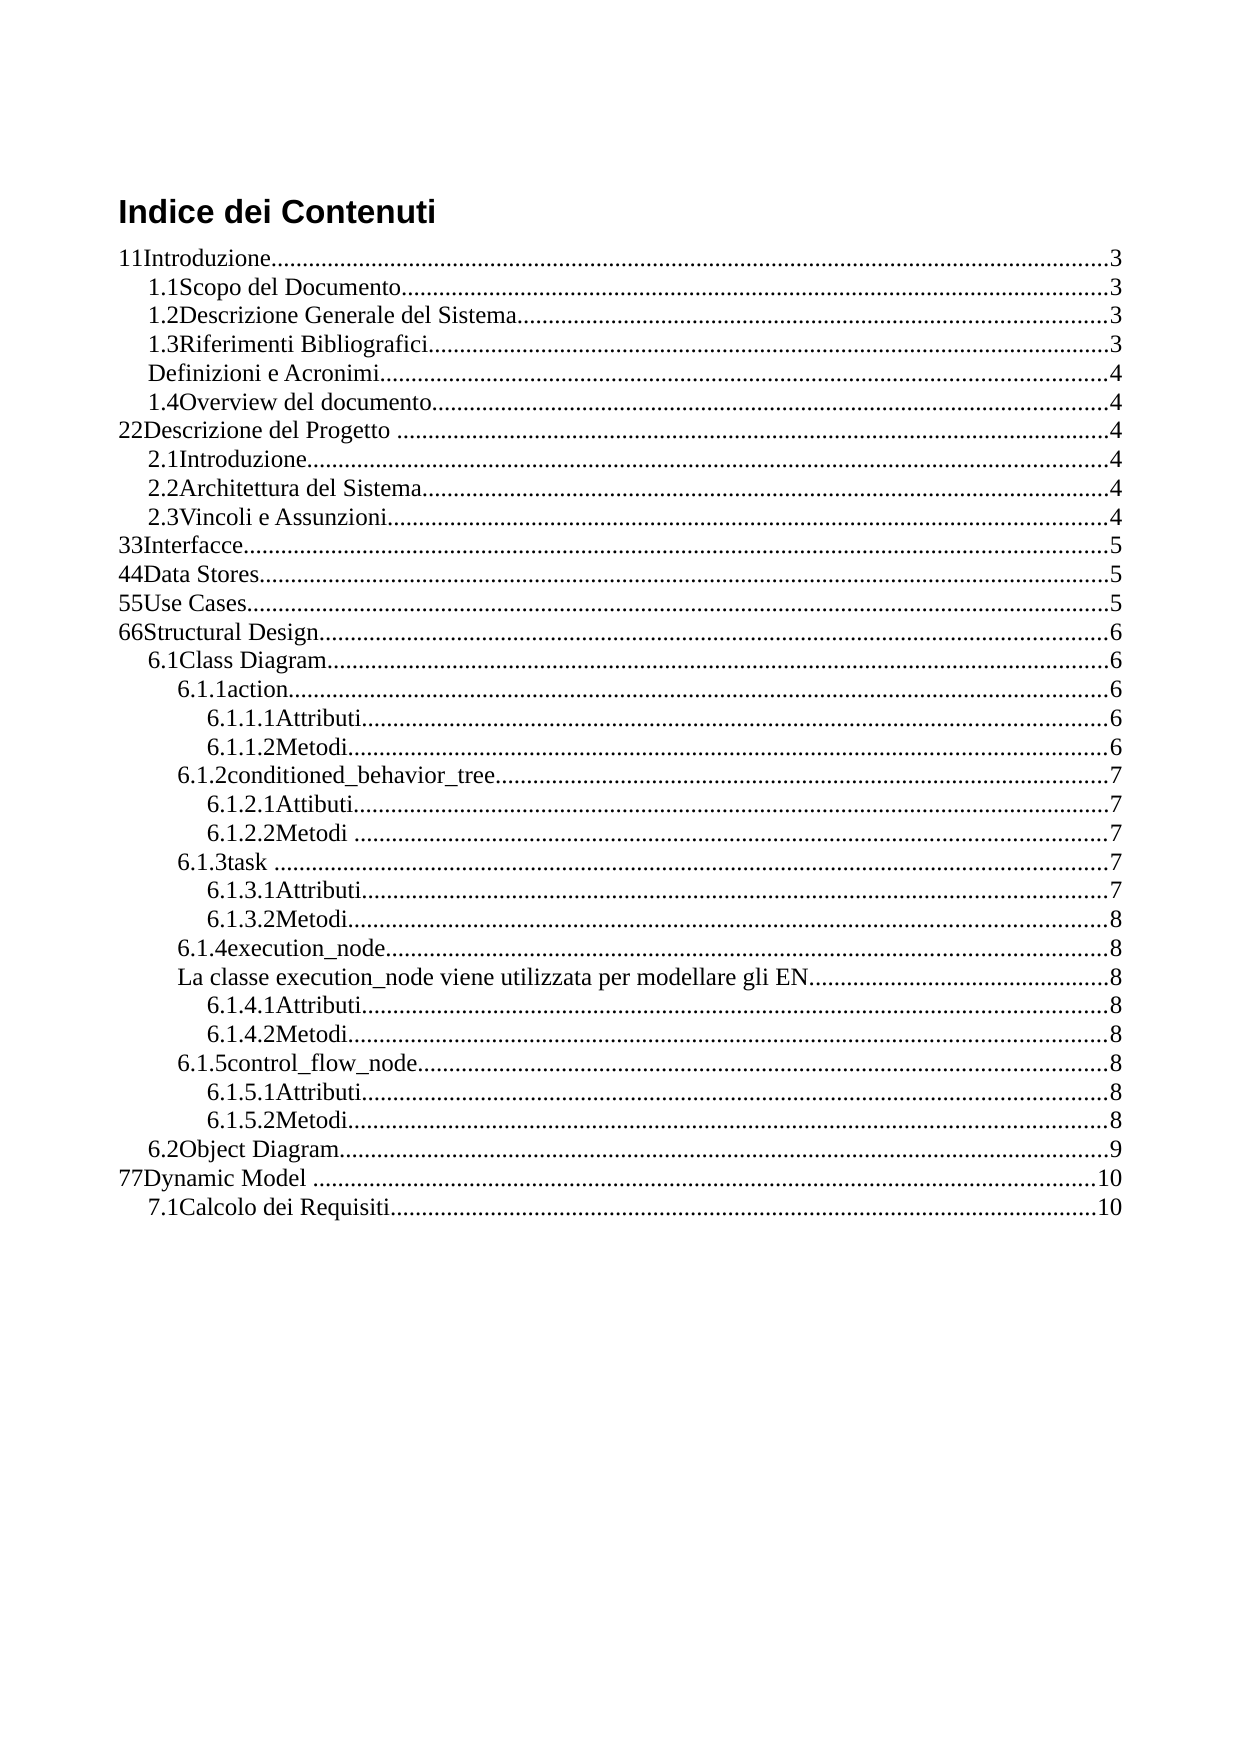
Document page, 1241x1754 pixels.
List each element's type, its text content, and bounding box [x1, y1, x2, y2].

text 1.3Riferimenti Bibliografici 3 [148, 329, 1122, 358]
text 6.1.3task 7 [177, 847, 1122, 876]
text 6.1.5control_flow_node 8 [177, 1048, 1122, 1077]
text 22Descrizione del Progetto 4 [118, 416, 1122, 444]
text 1.4Overview del documento 4 [148, 387, 1122, 416]
text La classe execution_node viene utilizzata per modellare gli EN. 8 [177, 962, 1122, 991]
text 6.1.5.1Attributi 8 [207, 1077, 1122, 1106]
text 6.1.1action 6 [177, 674, 1122, 703]
text 77Dynamic Model 10 [118, 1163, 1122, 1192]
text 1.1Scopo del Documento 3 [148, 272, 1122, 301]
text 6.1.3.2Metodi 8 [207, 904, 1122, 933]
text 6.1Class Diagram 6 [148, 646, 1122, 674]
text 7.1Calcolo dei Requisiti 10 [148, 1192, 1122, 1221]
text 33Interfacce 5 [118, 531, 1122, 559]
text 6.1.4.1Attributi 8 [207, 991, 1122, 1019]
subtitle Indice dei Contenuti [118, 192, 1122, 231]
text 55Use Cases 5 [118, 588, 1122, 617]
text 6.1.3.1Attributi 7 [207, 876, 1122, 904]
text 6.1.1.2Metodi 6 [207, 732, 1122, 761]
text 6.1.2conditioned_behavior_tree 7 [177, 761, 1122, 789]
text 2.3Vincoli e Assunzioni 4 [148, 502, 1122, 531]
text 6.1.4.2Metodi 8 [207, 1019, 1122, 1048]
text 2.2Architettura del Sistema 4 [148, 473, 1122, 502]
text 6.1.1.1Attributi 6 [207, 703, 1122, 732]
text 6.1.2.2Metodi 7 [207, 818, 1122, 847]
text 44Data Stores 5 [118, 559, 1122, 588]
text 6.1.4execution_node 8 [177, 933, 1122, 962]
text 2.1Introduzione 4 [148, 444, 1122, 473]
text 11Introduzione 3 [118, 243, 1122, 272]
text 1.2Descrizione Generale del Sistema 3 [148, 301, 1122, 329]
text 66Structural Design 6 [118, 617, 1122, 646]
text 6.1.5.2Metodi 8 [207, 1106, 1122, 1134]
text 6.2Object Diagram 9 [148, 1134, 1122, 1163]
text 6.1.2.1Attibuti 7 [207, 789, 1122, 818]
text Definizioni e Acronimi 4 [148, 358, 1122, 387]
